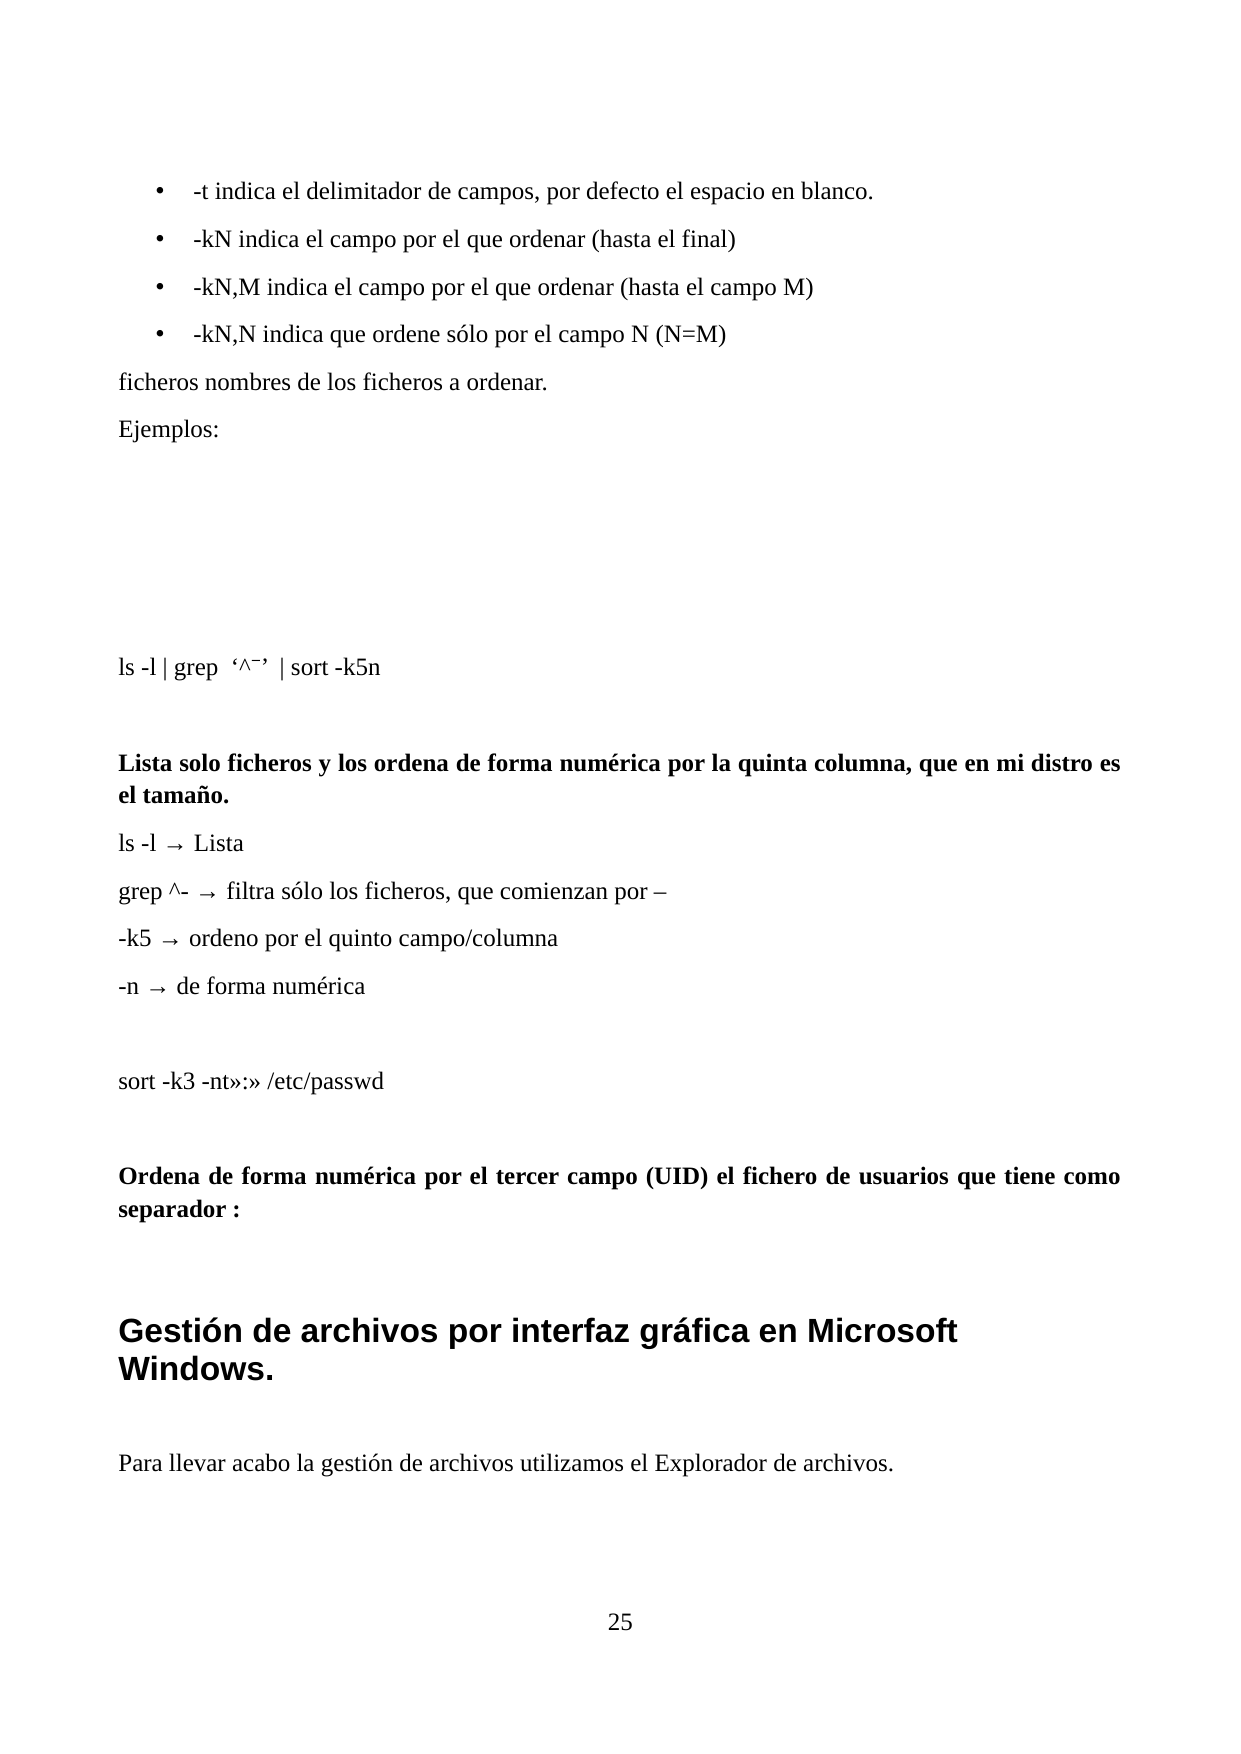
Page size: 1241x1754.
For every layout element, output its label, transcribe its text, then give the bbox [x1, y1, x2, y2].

text -n → de forma numérica [118, 971, 1122, 1000]
list -kN indica el campo por el que ordenar (hasta el final) [156, 224, 1122, 253]
text sort -k3 -nt»:» /etc/passwd [118, 1066, 1122, 1095]
text ls -l → Lista [118, 828, 1122, 857]
text ficheros nombres de los ficheros a ordenar. [118, 367, 1122, 396]
text Ordena de forma numérica por el tercer campo (UID) el fichero de usuarios que tiene como separador : [118, 1161, 1122, 1223]
list -kN,N indica que ordene sólo por el campo N (N=M) [156, 319, 1122, 348]
text Para llevar acabo la gestión de archivos utilizamos el Explorador de archivos. [118, 1448, 1122, 1477]
list -kN,M indica el campo por el que ordenar (hasta el campo M) [156, 272, 1122, 300]
text Lista solo ficheros y los ordena de forma numérica por la quinta columna, que en mi distro es el tamaño. [118, 748, 1122, 809]
subtitle Gestión de archivos por interfaz gráfica en Microsoft Windows. [118, 1311, 1122, 1388]
text grep ^- → filtra sólo los ficheros, que comienzan por – [118, 876, 1122, 904]
list -t indica el delimitador de campos, por defecto el espacio en blanco. [156, 176, 1122, 205]
text -k5 → ordeno por el quinto campo/columna [118, 923, 1122, 952]
text Ejemplos: [118, 414, 1122, 443]
text ls -l | grep ‘^⁻’ | sort -k5n [118, 652, 1122, 681]
